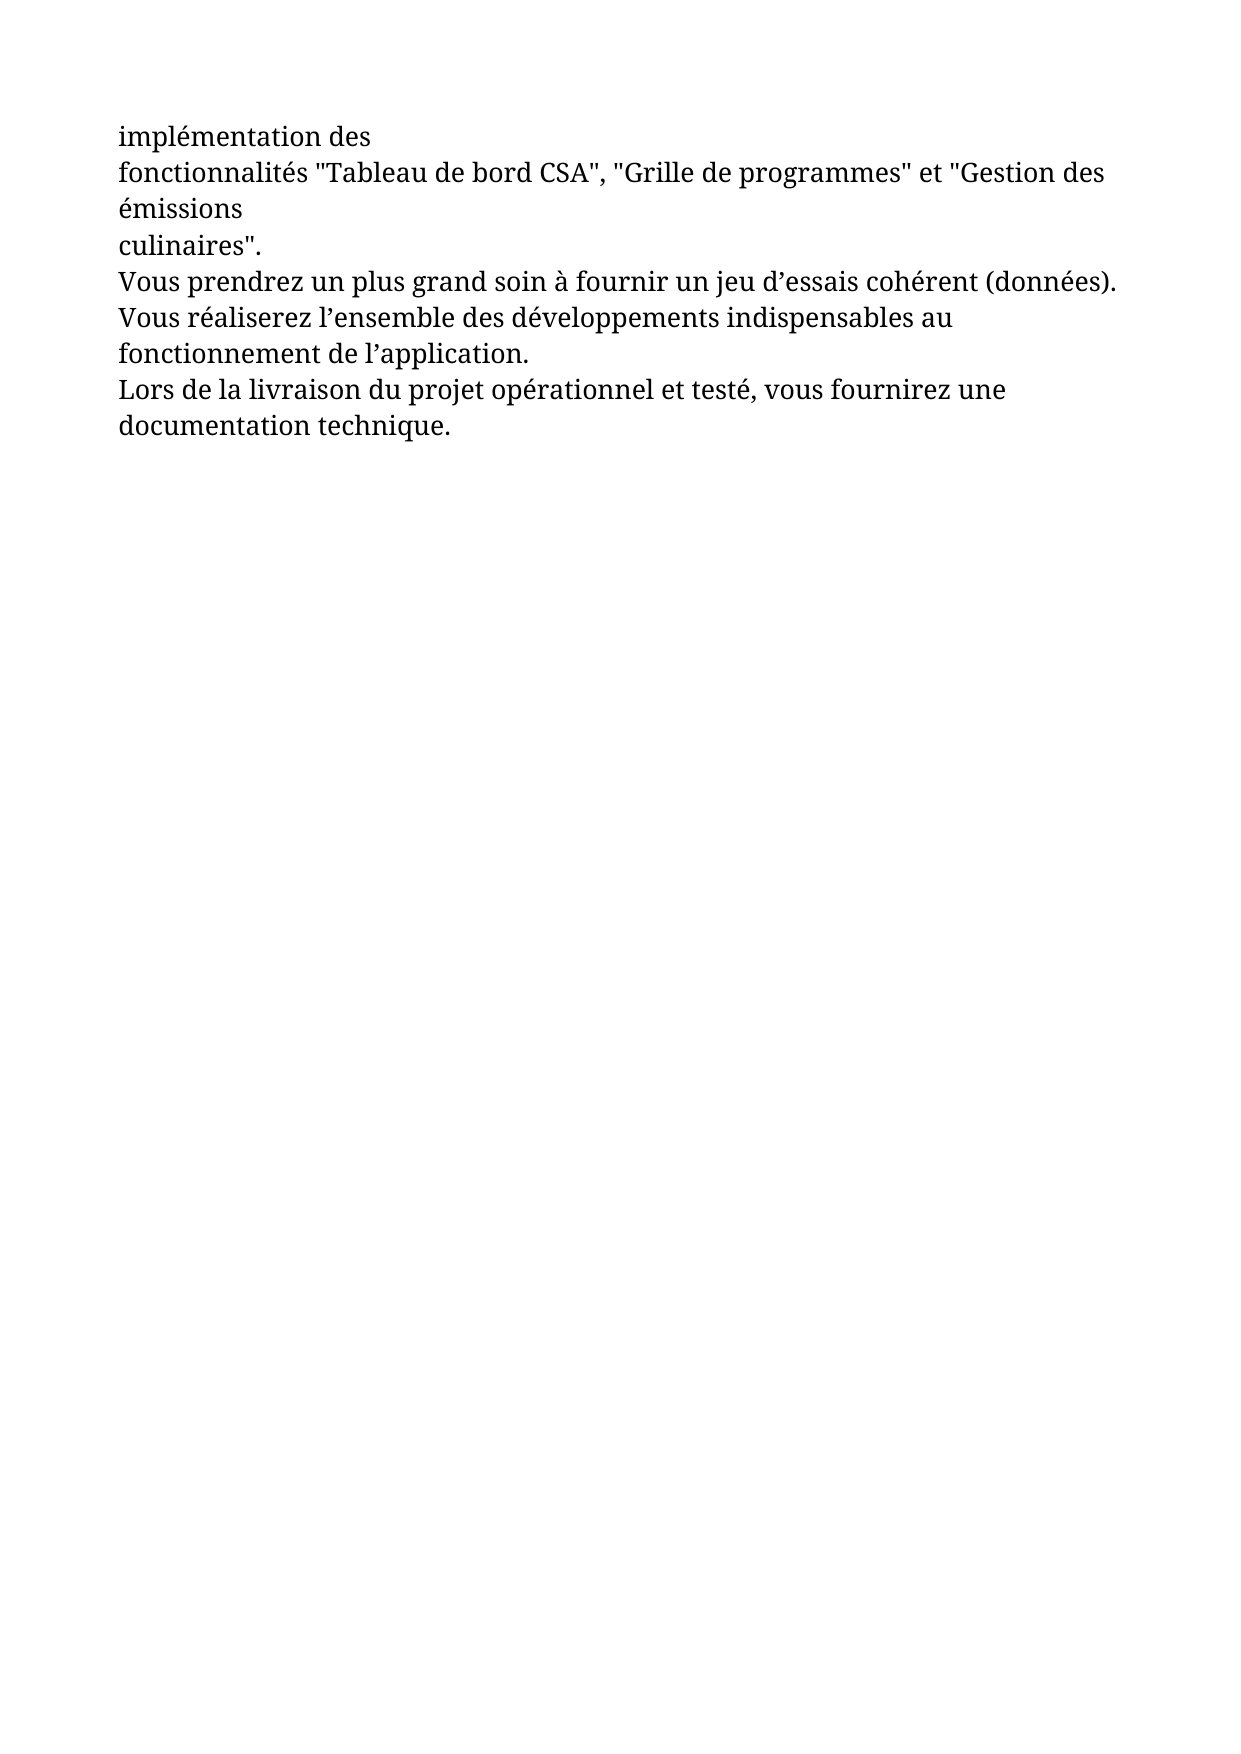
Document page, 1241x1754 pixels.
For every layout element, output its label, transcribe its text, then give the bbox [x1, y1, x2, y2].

text implémentation des fonctionnalités "Tableau de bord CSA", "Grille de programmes" et "Gestion des émissions culinaires". Vous prendrez un plus grand soin à fournir un jeu d’essais cohérent (données). Vous réaliserez l’ensemble des développements indispensables au fonctionnement de l’application. Lors de la livraison du projet opérationnel et testé, vous fournirez une documentation technique. [118, 118, 1122, 443]
